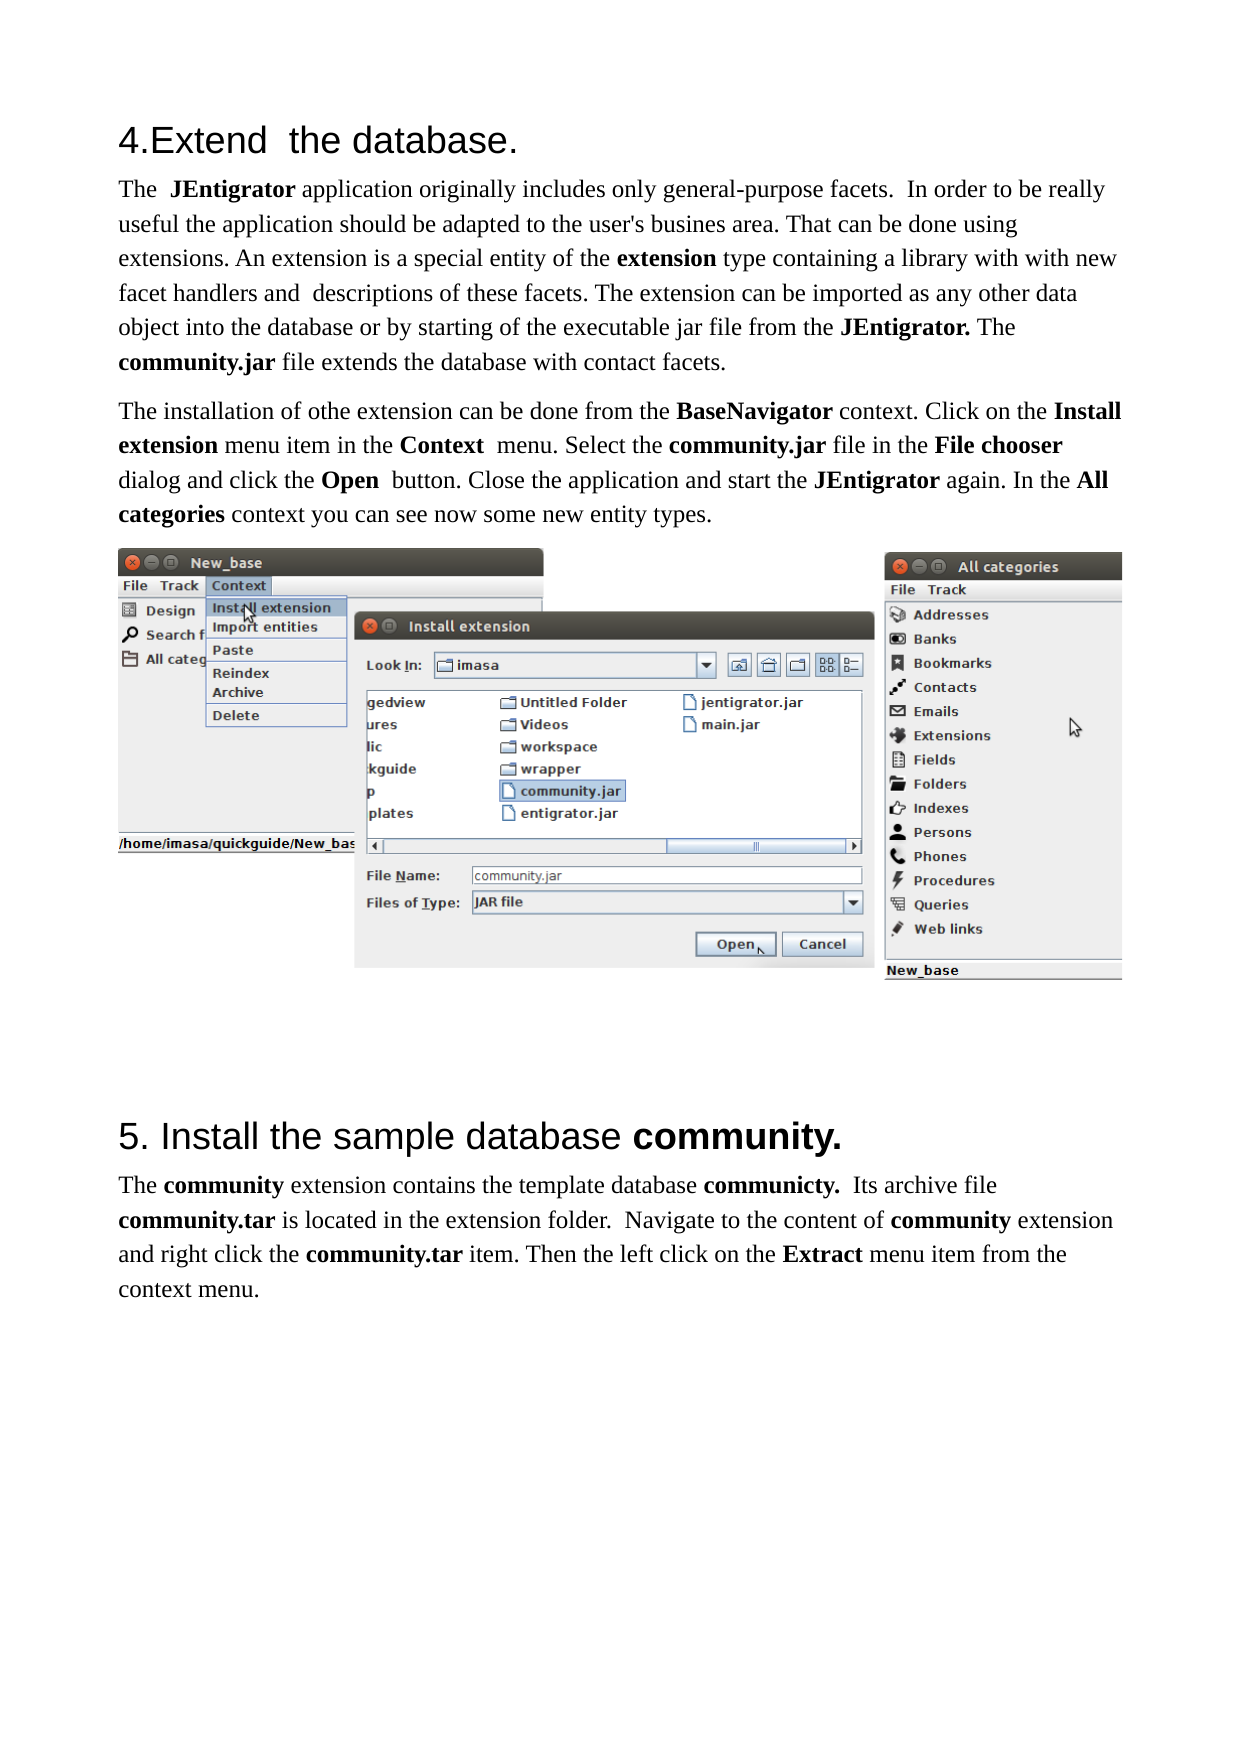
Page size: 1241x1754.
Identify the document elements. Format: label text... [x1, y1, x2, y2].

text The JEntigrator application originally includes only general-purpose facets. In order to be really useful the application should be adapted to the user's busines area. That can be done using extensions. An extension is a special entity of the extension type containing a library with with new facet handlers and descriptions of these facets. The extension can be imported as any other data object into the database or by starting of the executable jar file from the JEntigrator. The community.jar file extends the database with contact facets. [118, 174, 1122, 375]
text The community extension contains the template database communicty. Its archive file community.tar is located in the extension folder. Navigate to the content of community extension and right click the community.tar item. Then the left click on the Extract menu item from the context menu. [118, 1170, 1122, 1302]
subtitle 5. Install the sample database community. [118, 1114, 1122, 1158]
picture [118, 548, 1123, 986]
text The installation of othe extension can be done from the BaseNavigator context. Click on the Install extension menu item in the Context menu. Select the community.jar file in the File chooser dialog and click the Open button. Close the application and start the JEntigrator again. In the All categories context you can see now some new entity types. [118, 396, 1122, 528]
subtitle 4.Extend the database. [118, 118, 1122, 162]
